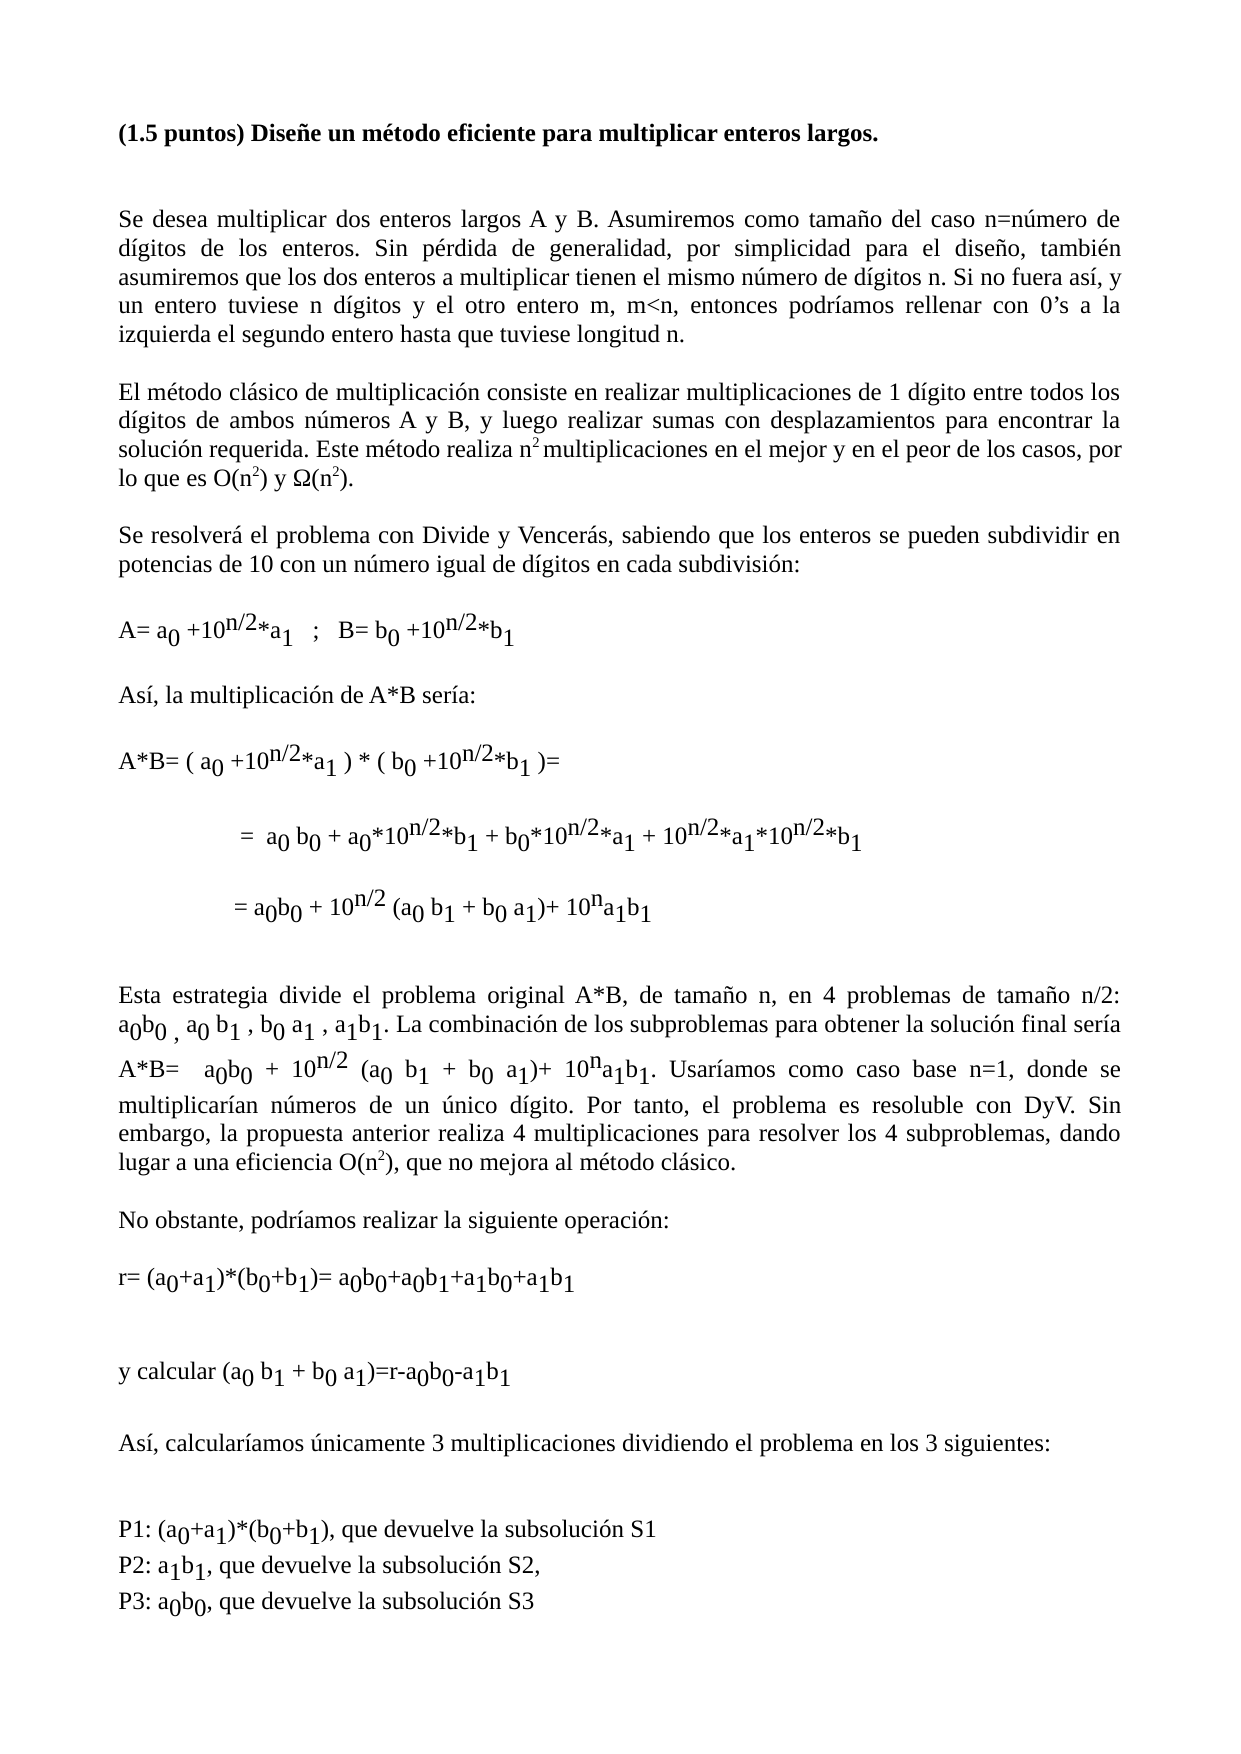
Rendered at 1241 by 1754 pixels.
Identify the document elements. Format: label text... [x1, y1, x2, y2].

list Se resolverá el problema con Divide y Vencerás, sabiendo que los enteros se pueden subdividir en potencias de 10 con un número igual de dígitos en cada subdivisión: [118, 521, 1122, 578]
list (1.5 puntos) Diseñe un método eficiente para multiplicar enteros largos. [118, 118, 1122, 147]
list Se desea multiplicar dos enteros largos A y B. Asumiremos como tamaño del caso n=número de dígitos de los enteros. Sin pérdida de generalidad, por simplicidad para el diseño, también asumiremos que los dos enteros a multiplicar tienen el mismo número de dígitos n. Si no fuera así, y un entero tuviese n dígitos y el otro entero m, m<n, entonces podríamos rellenar con 0’s a la izquierda el segundo entero hasta que tuviese longitud n. [118, 204, 1122, 348]
text No obstante, podríamos realizar la siguiente operación: [118, 1205, 1122, 1233]
list El método clásico de multiplicación consiste en realizar multiplicaciones de 1 dígito entre todos los dígitos de ambos números A y B, y luego realizar sumas con desplazamientos para encontrar la solución requerida. Este método realiza n2 multiplicaciones en el mejor y en el peor de los casos, por lo que es O(n2) y Ω(n2). [118, 377, 1122, 492]
text r= (a0+a1)*(b0+b1)= a0b0+a0b1+a1b0+a1b1 [118, 1262, 1122, 1298]
text Esta estrategia divide el problema original A*B, de tamaño n, en 4 problemas de tamaño n/2: a0b0 , a0 b1 , b0 a1 , a1b1. La combinación de los subproblemas para obtener la solución final sería A*B= a0b0 + 10n/2 (a0 b1 + b0 a1)+ 10na1b1. Usaríamos como caso base n=1, donde se multiplicarían números de un único dígito. Por tanto, el problema es resoluble con DyV. Sin embargo, la propuesta anterior realiza 4 multiplicaciones para resolver los 4 subproblemas, dando lugar a una eficiencia O(n2), que no mejora al método clásico. [118, 981, 1122, 1176]
text Así, calcularíamos únicamente 3 multiplicaciones dividiendo el problema en los 3 siguientes: [118, 1428, 1122, 1456]
text A= a0 +10n/2*a1 ; B= b0 +10n/2*b1 [118, 607, 1122, 651]
text y calcular (a0 b1 + b0 a1)=r-a0b0-a1b1 [118, 1356, 1122, 1392]
text Así, la multiplicación de A*B sería: [118, 680, 1122, 709]
text P3: a0b0, que devuelve la subsolución S3 [118, 1586, 1122, 1622]
text = a0b0 + 10n/2 (a0 b1 + b0 a1)+ 10na1b1 [190, 882, 1122, 923]
text A*B= ( a0 +10n/2*a1 ) * ( b0 +10n/2*b1 )= [118, 738, 1122, 782]
text P1: (a0+a1)*(b0+b1), que devuelve la subsolución S1 [118, 1514, 1122, 1550]
text P2: a1b1, que devuelve la subsolución S2, [118, 1550, 1122, 1586]
text = a0 b0 + a0*10n/2*b1 + b0*10n/2*a1 + 10n/2*a1*10n/2*b1 [190, 812, 1122, 853]
